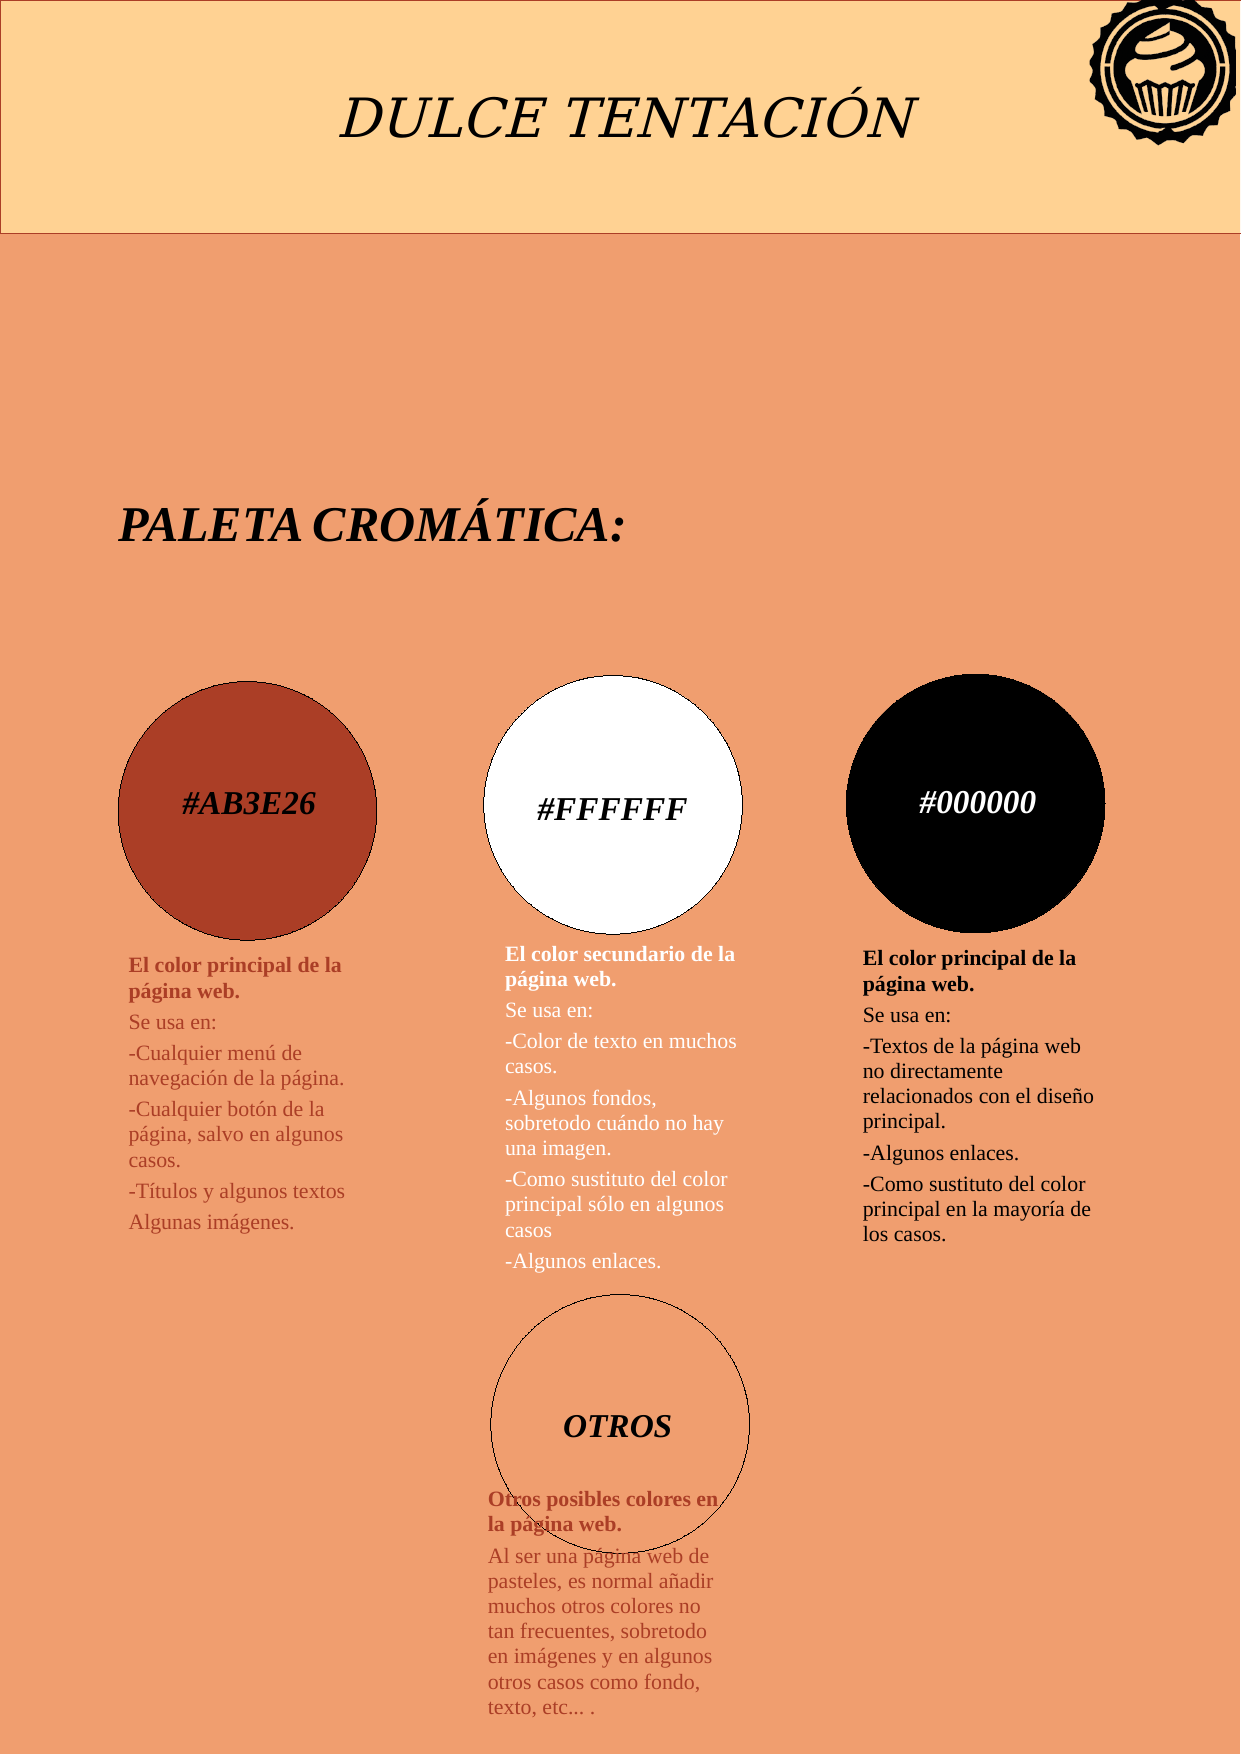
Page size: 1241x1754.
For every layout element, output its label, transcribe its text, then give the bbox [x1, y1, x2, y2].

picture [1089, 0, 1236, 147]
text PALETA CROMÁTICA: [118, 495, 1122, 552]
